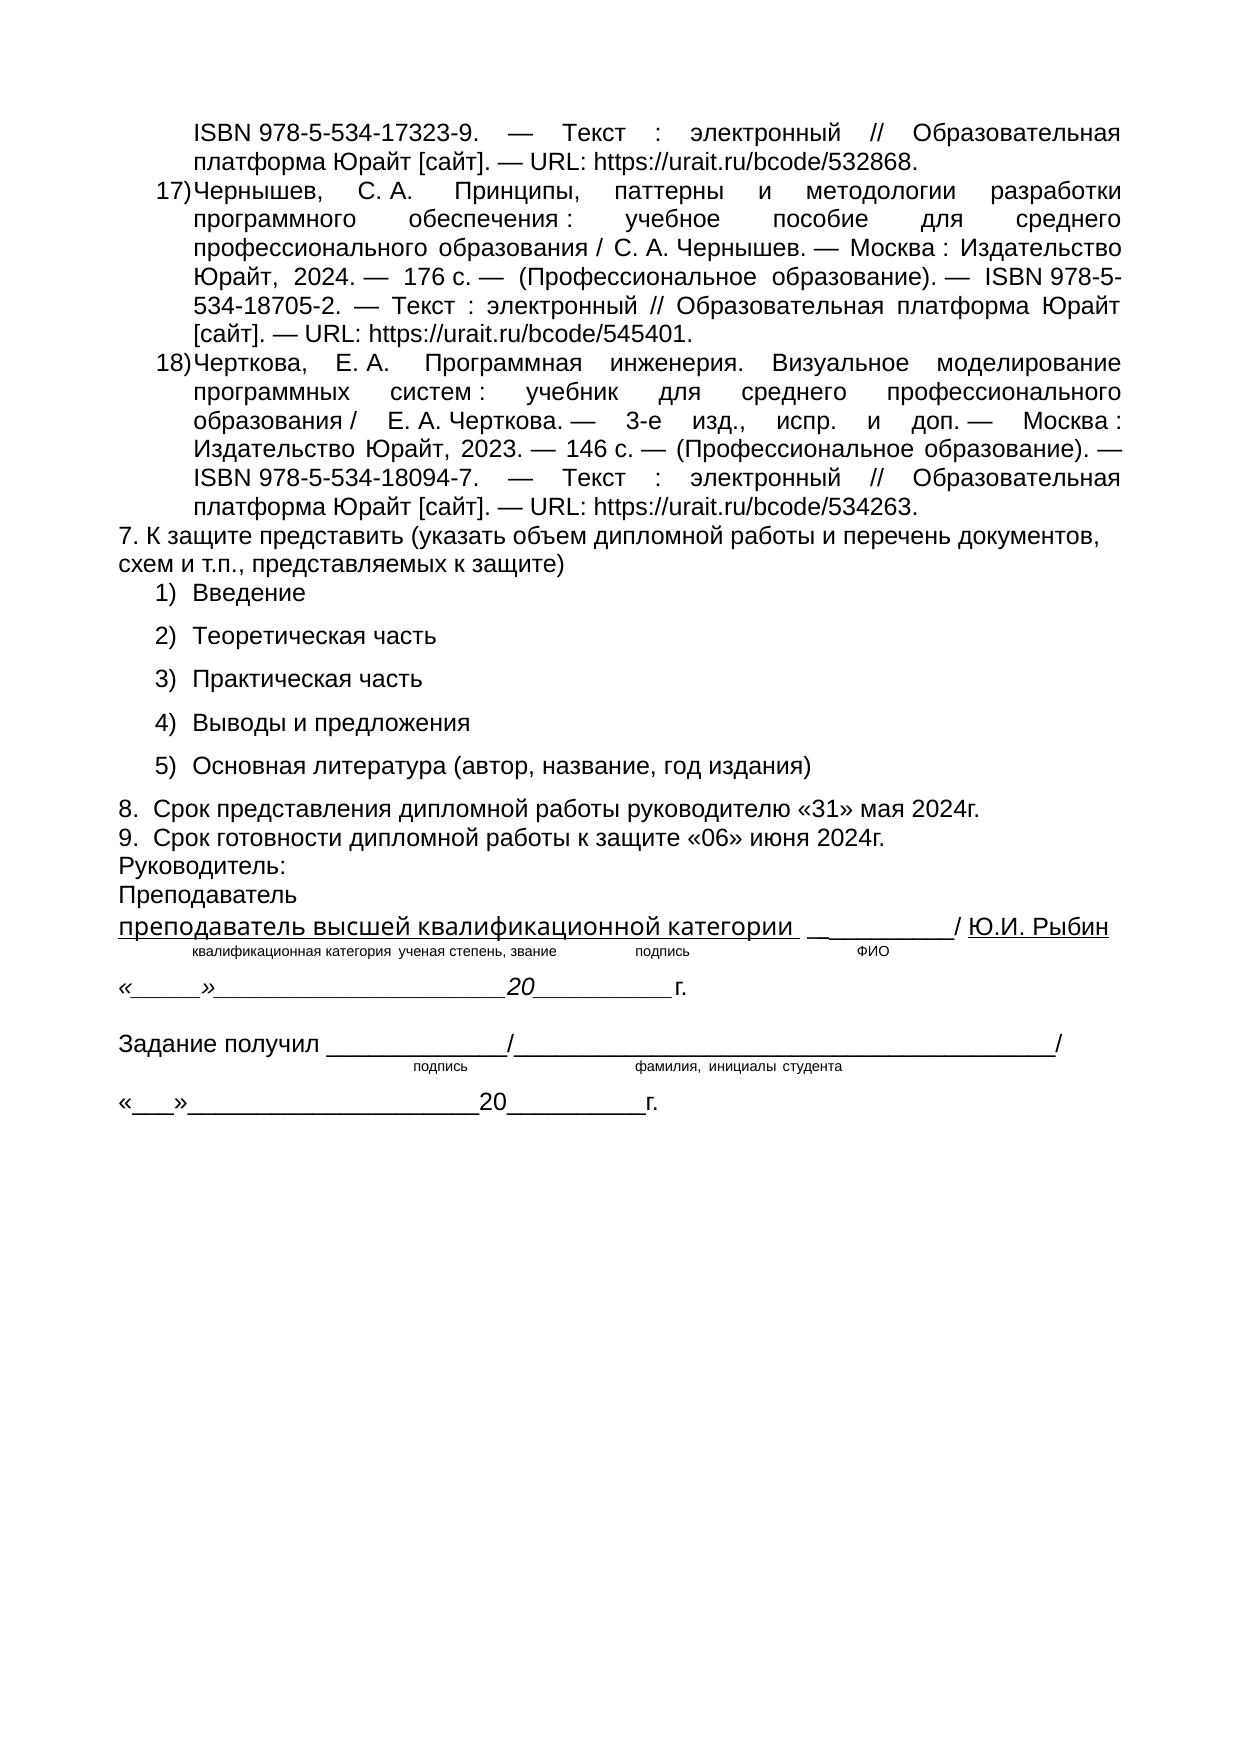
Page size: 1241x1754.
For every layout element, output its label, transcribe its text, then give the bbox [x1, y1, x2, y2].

text 8. Срок представления дипломной работы руководителю «31» мая 2024г. [118, 794, 1122, 822]
list ISBN 978-5-534-17323-9. — Текст : электронный // Образовательная платформа Юрайт [сайт]. — URL: https://urait.ru/bcode/532868. [156, 118, 1122, 176]
list Практическая часть [154, 664, 1122, 693]
text 7. К защите представить (указать объем дипломной работы и перечень документов, схем и т.п., представляемых к защите) [118, 521, 1122, 578]
text Руководитель: [118, 851, 1122, 880]
list Выводы и предложения [154, 707, 1122, 736]
list Основная литература (автор, название, год издания) [154, 751, 1122, 779]
text квалификационная категория ученая степень, звание подпись ФИО [118, 943, 1122, 972]
list Теоретическая часть [154, 621, 1122, 650]
text Преподаватель [118, 880, 1122, 909]
text «___»_____________________20__________г. [118, 1087, 1122, 1115]
text «_____»_____________________20__________г. [118, 972, 1122, 1000]
text подпись фамилия, инициалы студента [339, 1058, 1122, 1087]
text преподаватель высшей квалификационной категории ___________/ Ю.И. Рыбин [118, 909, 1122, 943]
text 9. Срок готовности дипломной работы к защите «06» июня 2024г. [118, 822, 1122, 851]
list Чернышев, С. А. Принципы, паттерны и методологии разработки программного обеспечения : учебное пособие для среднего профессионального образования / С. А. Чернышев. — Москва : Издательство Юрайт, 2024. — 176 с. — (Профессиональное образование). — ISBN 978-5-534-18705-2. — Текст : электронный // Образовательная платформа Юрайт [сайт]. — URL: https://urait.ru/bcode/545401. [156, 176, 1122, 348]
text Задание получил _____________/_______________________________________/ [118, 1029, 1122, 1058]
list Введение [154, 578, 1122, 607]
list Черткова, Е. А. Программная инженерия. Визуальное моделирование программных систем : учебник для среднего профессионального образования / Е. А. Черткова. — 3-е изд., испр. и доп. — Москва : Издательство Юрайт, 2023. — 146 с. — (Профессиональное образование). — ISBN 978-5-534-18094-7. — Текст : электронный // Образовательная платформа Юрайт [сайт]. — URL: https://urait.ru/bcode/534263. [156, 348, 1122, 521]
